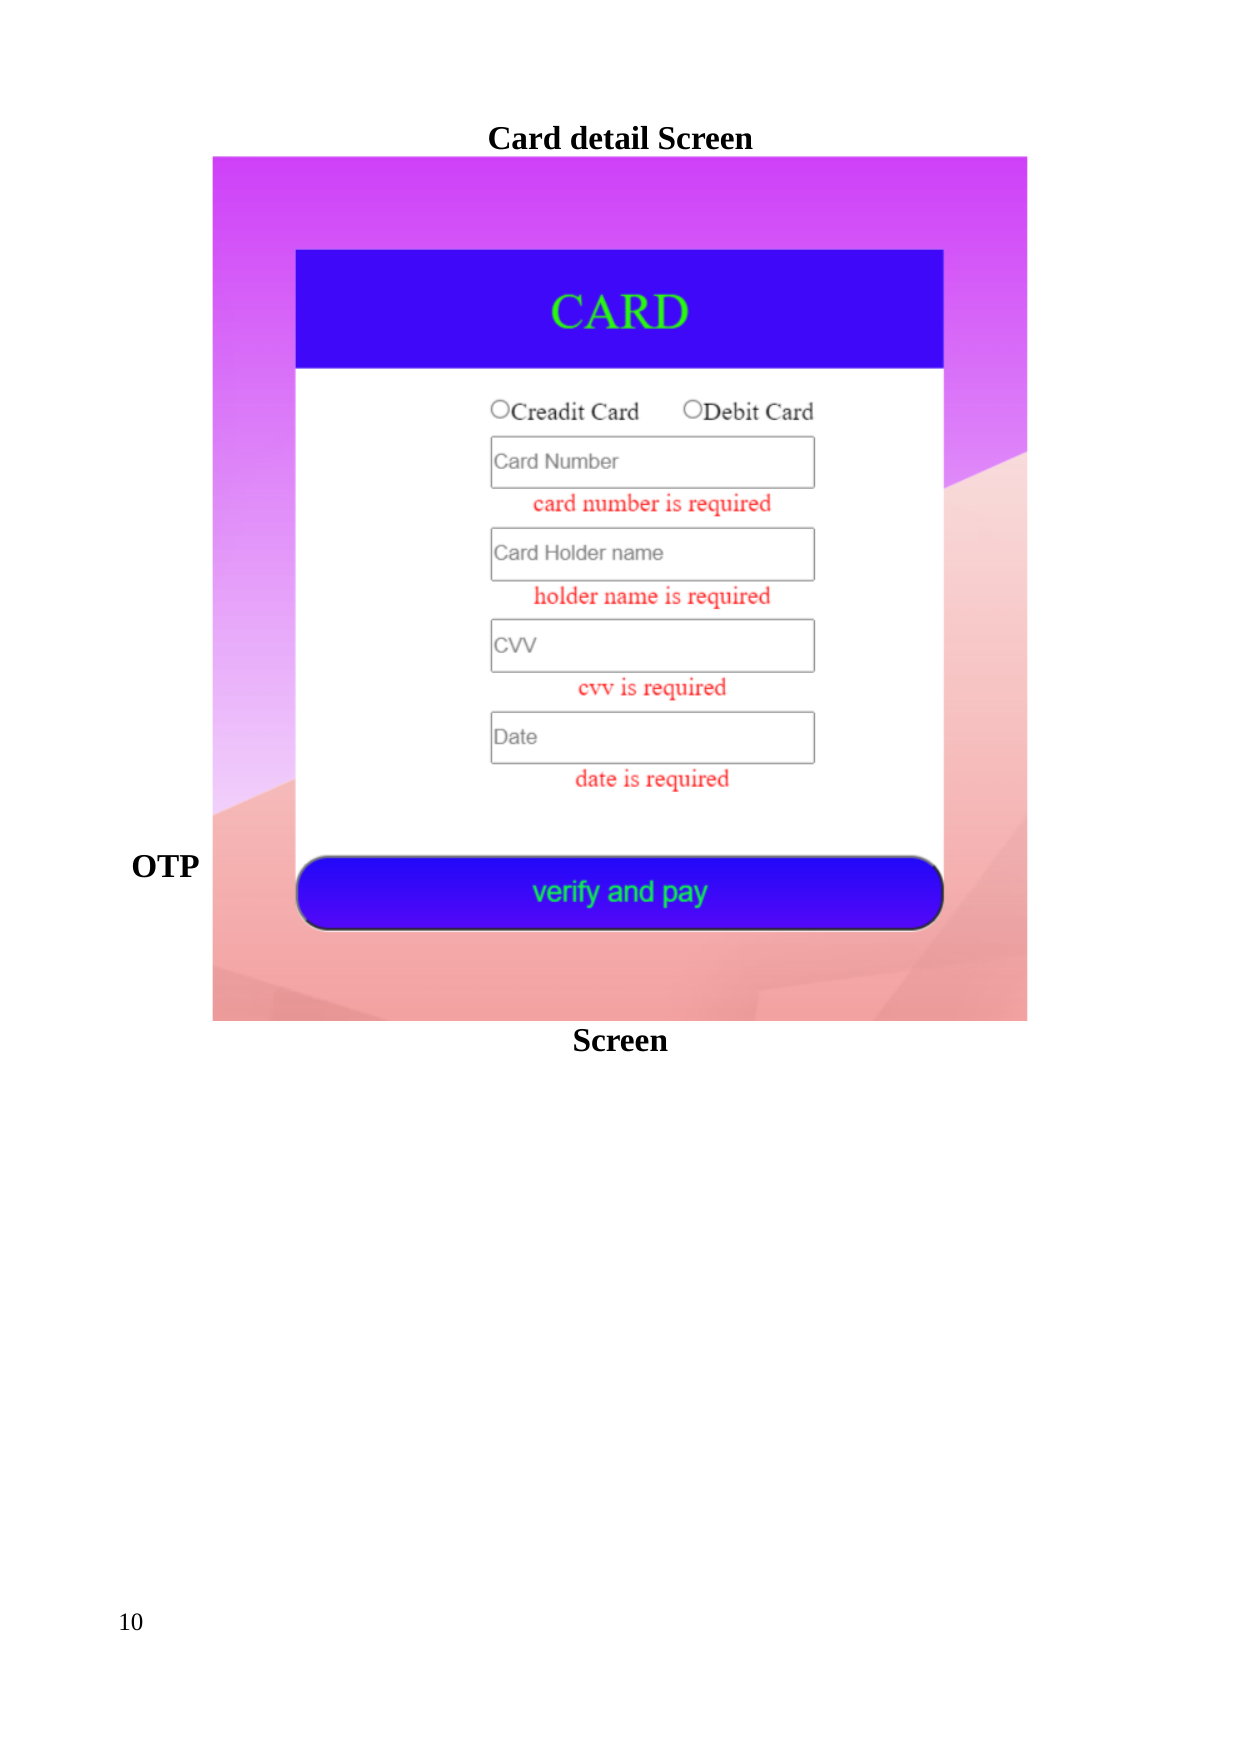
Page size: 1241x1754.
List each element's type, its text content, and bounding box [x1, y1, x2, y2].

text OTP Screen [118, 846, 1122, 1058]
picture [212, 156, 1028, 1021]
text Card detail Screen [118, 118, 1122, 156]
